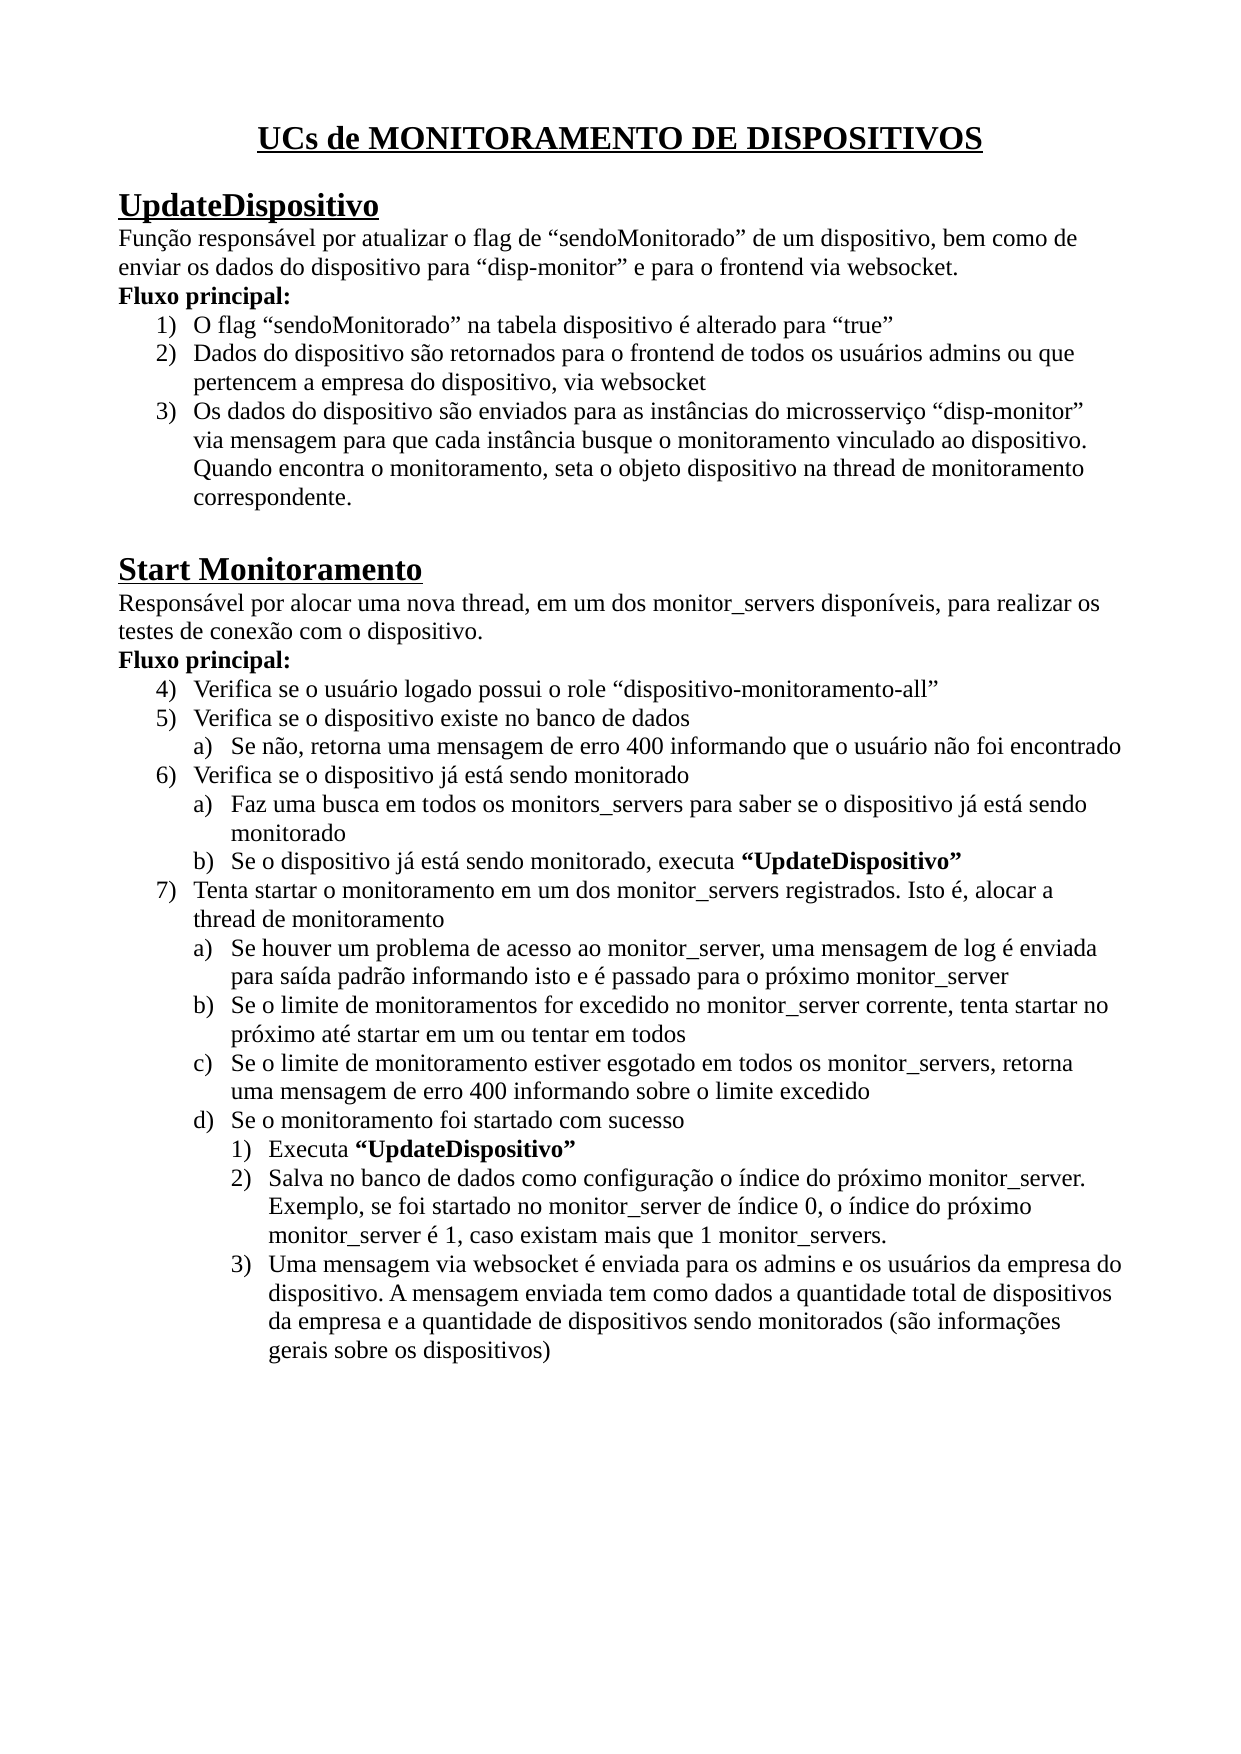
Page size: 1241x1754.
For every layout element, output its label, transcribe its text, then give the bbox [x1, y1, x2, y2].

list Faz uma busca em todos os monitors_servers para saber se o dispositivo já está sendo monitorado [193, 789, 1122, 846]
list Se o dispositivo já está sendo monitorado, executa “UpdateDispositivo” [193, 846, 1122, 875]
text Responsável por alocar uma nova thread, em um dos monitor_servers disponíveis, para realizar os testes de conexão com o dispositivo. [118, 588, 1122, 645]
list O flag “sendoMonitorado” na tabela dispositivo é alterado para “true” [156, 310, 1122, 338]
text Fluxo principal: [118, 645, 1122, 674]
list Se o monitoramento foi startado com sucesso [193, 1105, 1122, 1134]
list Se houver um problema de acesso ao monitor_server, uma mensagem de log é enviada para saída padrão informando isto e é passado para o próximo monitor_server [193, 933, 1122, 990]
list Dados do dispositivo são retornados para o frontend de todos os usuários admins ou que pertencem a empresa do dispositivo, via websocket [156, 338, 1122, 396]
list Executa “UpdateDispositivo” [231, 1134, 1122, 1163]
text Função responsável por atualizar o flag de “sendoMonitorado” de um dispositivo, bem como de enviar os dados do dispositivo para “disp-monitor” e para o frontend via websocket. [118, 223, 1122, 281]
text UpdateDispositivo [118, 185, 1122, 223]
list Uma mensagem via websocket é enviada para os admins e os usuários da empresa do dispositivo. A mensagem enviada tem como dados a quantidade total de dispositivos da empresa e a quantidade de dispositivos sendo monitorados (são informações gerais sobre os dispositivos) [231, 1249, 1122, 1364]
text Fluxo principal: [118, 281, 1122, 310]
text Start Monitoramento [118, 549, 1122, 588]
list Verifica se o dispositivo existe no banco de dados [156, 703, 1122, 731]
list Os dados do dispositivo são enviados para as instâncias do microsserviço “disp-monitor” via mensagem para que cada instância busque o monitoramento vinculado ao dispositivo. Quando encontra o monitoramento, seta o objeto dispositivo na thread de monitoramento correspondente. [156, 396, 1122, 511]
text UCs de MONITORAMENTO DE DISPOSITIVOS [118, 118, 1122, 156]
list Verifica se o usuário logado possui o role “dispositivo-monitoramento-all” [156, 674, 1122, 703]
list Verifica se o dispositivo já está sendo monitorado [156, 760, 1122, 789]
list Salva no banco de dados como configuração o índice do próximo monitor_server. Exemplo, se foi startado no monitor_server de índice 0, o índice do próximo monitor_server é 1, caso existam mais que 1 monitor_servers. [231, 1163, 1122, 1249]
list Tenta startar o monitoramento em um dos monitor_servers registrados. Isto é, alocar a thread de monitoramento [156, 875, 1122, 933]
list Se o limite de monitoramento estiver esgotado em todos os monitor_servers, retorna uma mensagem de erro 400 informando sobre o limite excedido [193, 1048, 1122, 1105]
list Se o limite de monitoramentos for excedido no monitor_server corrente, tenta startar no próximo até startar em um ou tentar em todos [193, 990, 1122, 1048]
list Se não, retorna uma mensagem de erro 400 informando que o usuário não foi encontrado [193, 731, 1122, 760]
